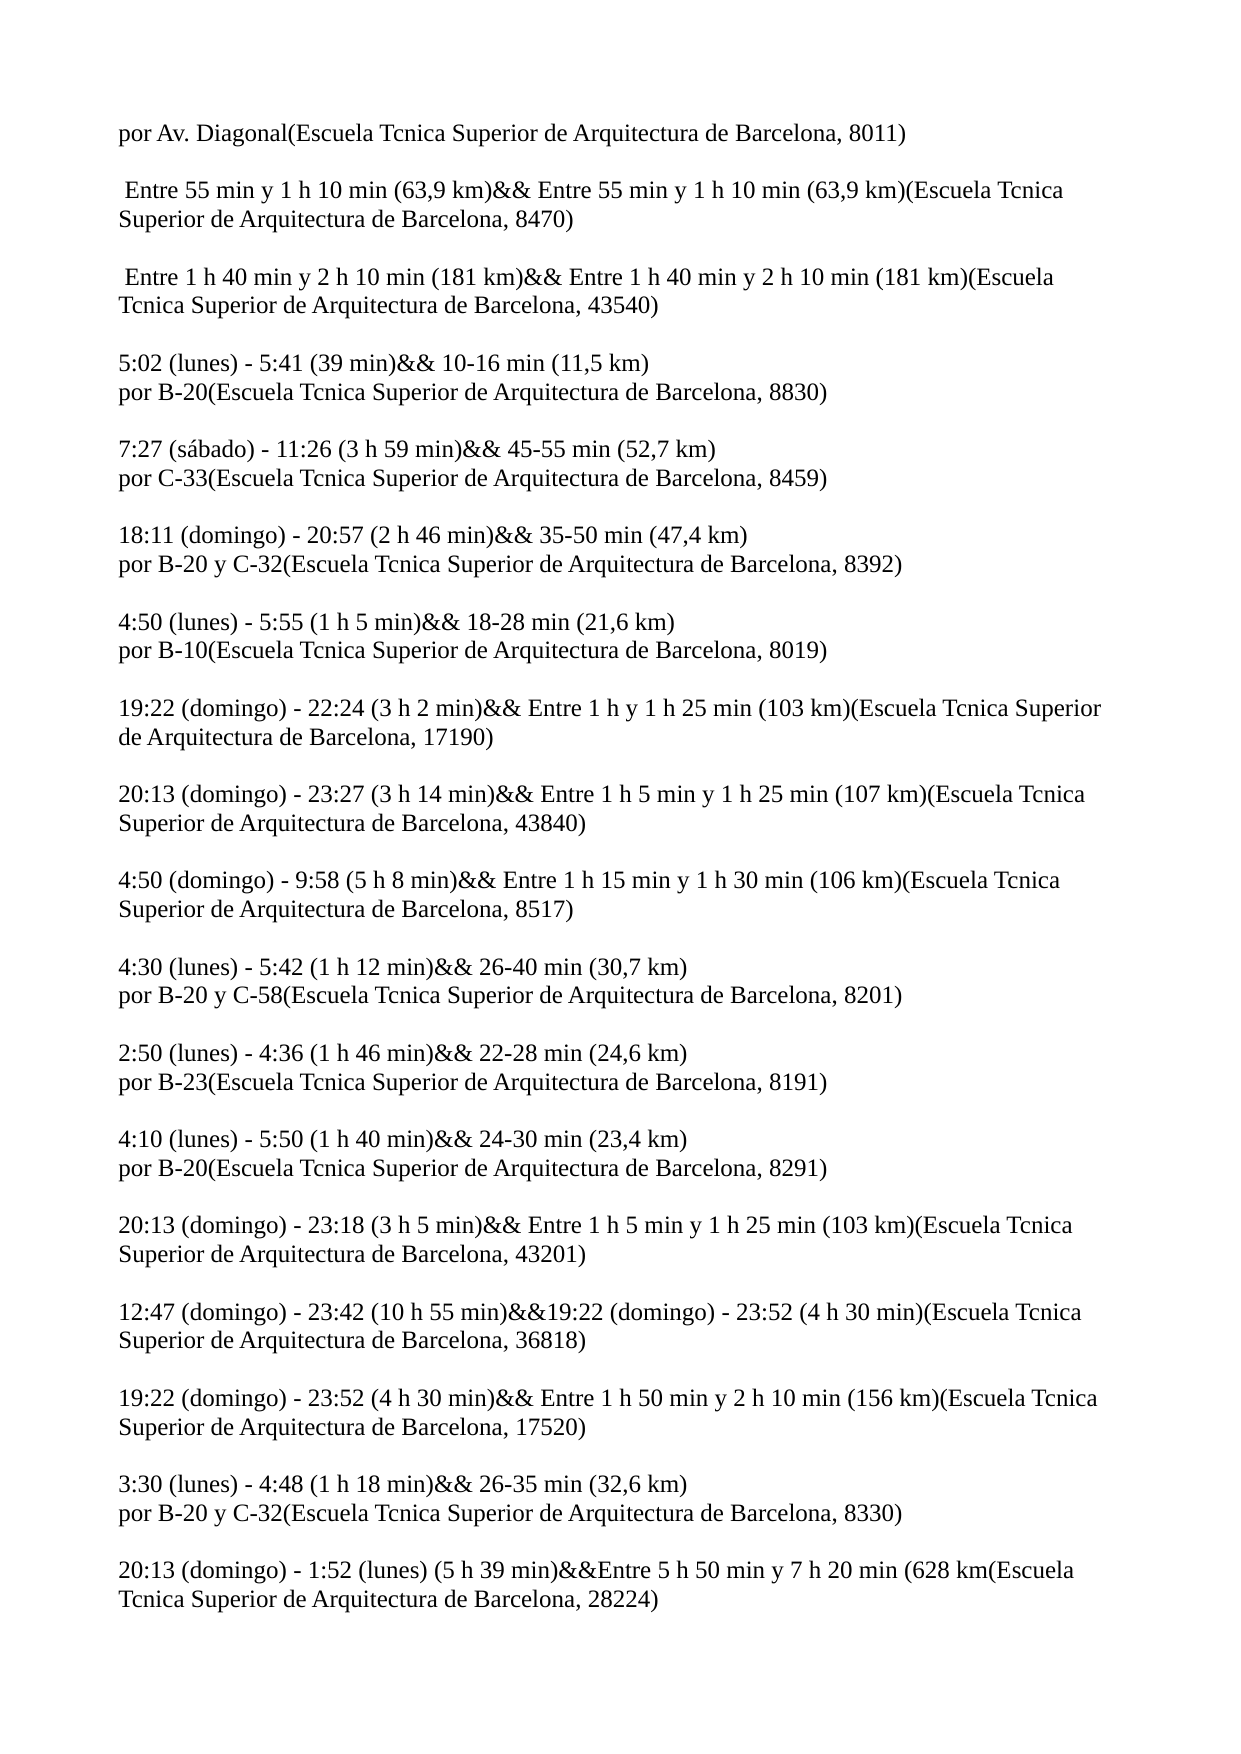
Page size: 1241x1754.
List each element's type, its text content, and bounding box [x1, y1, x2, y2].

text 3:30 (lunes) - 4:48 (1 h 18 min)&& 26-35 min (32,6 km) [118, 1469, 1122, 1498]
text 19:22 (domingo) - 23:52 (4 h 30 min)&& Entre 1 h 50 min y 2 h 10 min (156 km)(Escuela Tcnica Superior de Arquitectura de Barcelona, 17520) [118, 1383, 1122, 1441]
text 4:30 (lunes) - 5:42 (1 h 12 min)&& 26-40 min (30,7 km) [118, 952, 1122, 981]
text 4:10 (lunes) - 5:50 (1 h 40 min)&& 24-30 min (23,4 km) [118, 1124, 1122, 1153]
text por B-20 y C-32(Escuela Tcnica Superior de Arquitectura de Barcelona, 8392) [118, 549, 1122, 578]
text por B-20(Escuela Tcnica Superior de Arquitectura de Barcelona, 8291) [118, 1153, 1122, 1182]
text por B-20 y C-58(Escuela Tcnica Superior de Arquitectura de Barcelona, 8201) [118, 981, 1122, 1009]
text 20:13 (domingo) - 23:18 (3 h 5 min)&& Entre 1 h 5 min y 1 h 25 min (103 km)(Escuela Tcnica Superior de Arquitectura de Barcelona, 43201) [118, 1211, 1122, 1268]
text 12:47 (domingo) - 23:42 (10 h 55 min)&&19:22 (domingo) - 23:52 (4 h 30 min)(Escuela Tcnica Superior de Arquitectura de Barcelona, 36818) [118, 1297, 1122, 1354]
text por B-20(Escuela Tcnica Superior de Arquitectura de Barcelona, 8830) [118, 377, 1122, 406]
text 4:50 (lunes) - 5:55 (1 h 5 min)&& 18-28 min (21,6 km) [118, 607, 1122, 636]
text 2:50 (lunes) - 4:36 (1 h 46 min)&& 22-28 min (24,6 km) [118, 1038, 1122, 1067]
text 7:27 (sábado) - 11:26 (3 h 59 min)&& 45-55 min (52,7 km) [118, 434, 1122, 463]
text por B-23(Escuela Tcnica Superior de Arquitectura de Barcelona, 8191) [118, 1067, 1122, 1096]
text 20:13 (domingo) - 23:27 (3 h 14 min)&& Entre 1 h 5 min y 1 h 25 min (107 km)(Escuela Tcnica Superior de Arquitectura de Barcelona, 43840) [118, 779, 1122, 837]
text por Av. Diagonal(Escuela Tcnica Superior de Arquitectura de Barcelona, 8011) [118, 118, 1122, 147]
text 19:22 (domingo) - 22:24 (3 h 2 min)&& Entre 1 h y 1 h 25 min (103 km)(Escuela Tcnica Superior de Arquitectura de Barcelona, 17190) [118, 693, 1122, 751]
text 5:02 (lunes) - 5:41 (39 min)&& 10-16 min (11,5 km) [118, 348, 1122, 377]
text 4:50 (domingo) - 9:58 (5 h 8 min)&& Entre 1 h 15 min y 1 h 30 min (106 km)(Escuela Tcnica Superior de Arquitectura de Barcelona, 8517) [118, 866, 1122, 923]
text Entre 55 min y 1 h 10 min (63,9 km)&& Entre 55 min y 1 h 10 min (63,9 km)(Escuela Tcnica Superior de Arquitectura de Barcelona, 8470) [118, 176, 1122, 233]
text por C-33(Escuela Tcnica Superior de Arquitectura de Barcelona, 8459) [118, 463, 1122, 492]
text por B-20 y C-32(Escuela Tcnica Superior de Arquitectura de Barcelona, 8330) [118, 1498, 1122, 1527]
text 20:13 (domingo) - 1:52 (lunes) (5 h 39 min)&&Entre 5 h 50 min y 7 h 20 min (628 km(Escuela Tcnica Superior de Arquitectura de Barcelona, 28224) [118, 1556, 1122, 1613]
text 18:11 (domingo) - 20:57 (2 h 46 min)&& 35-50 min (47,4 km) [118, 521, 1122, 549]
text Entre 1 h 40 min y 2 h 10 min (181 km)&& Entre 1 h 40 min y 2 h 10 min (181 km)(Escuela Tcnica Superior de Arquitectura de Barcelona, 43540) [118, 262, 1122, 319]
text por B-10(Escuela Tcnica Superior de Arquitectura de Barcelona, 8019) [118, 636, 1122, 664]
